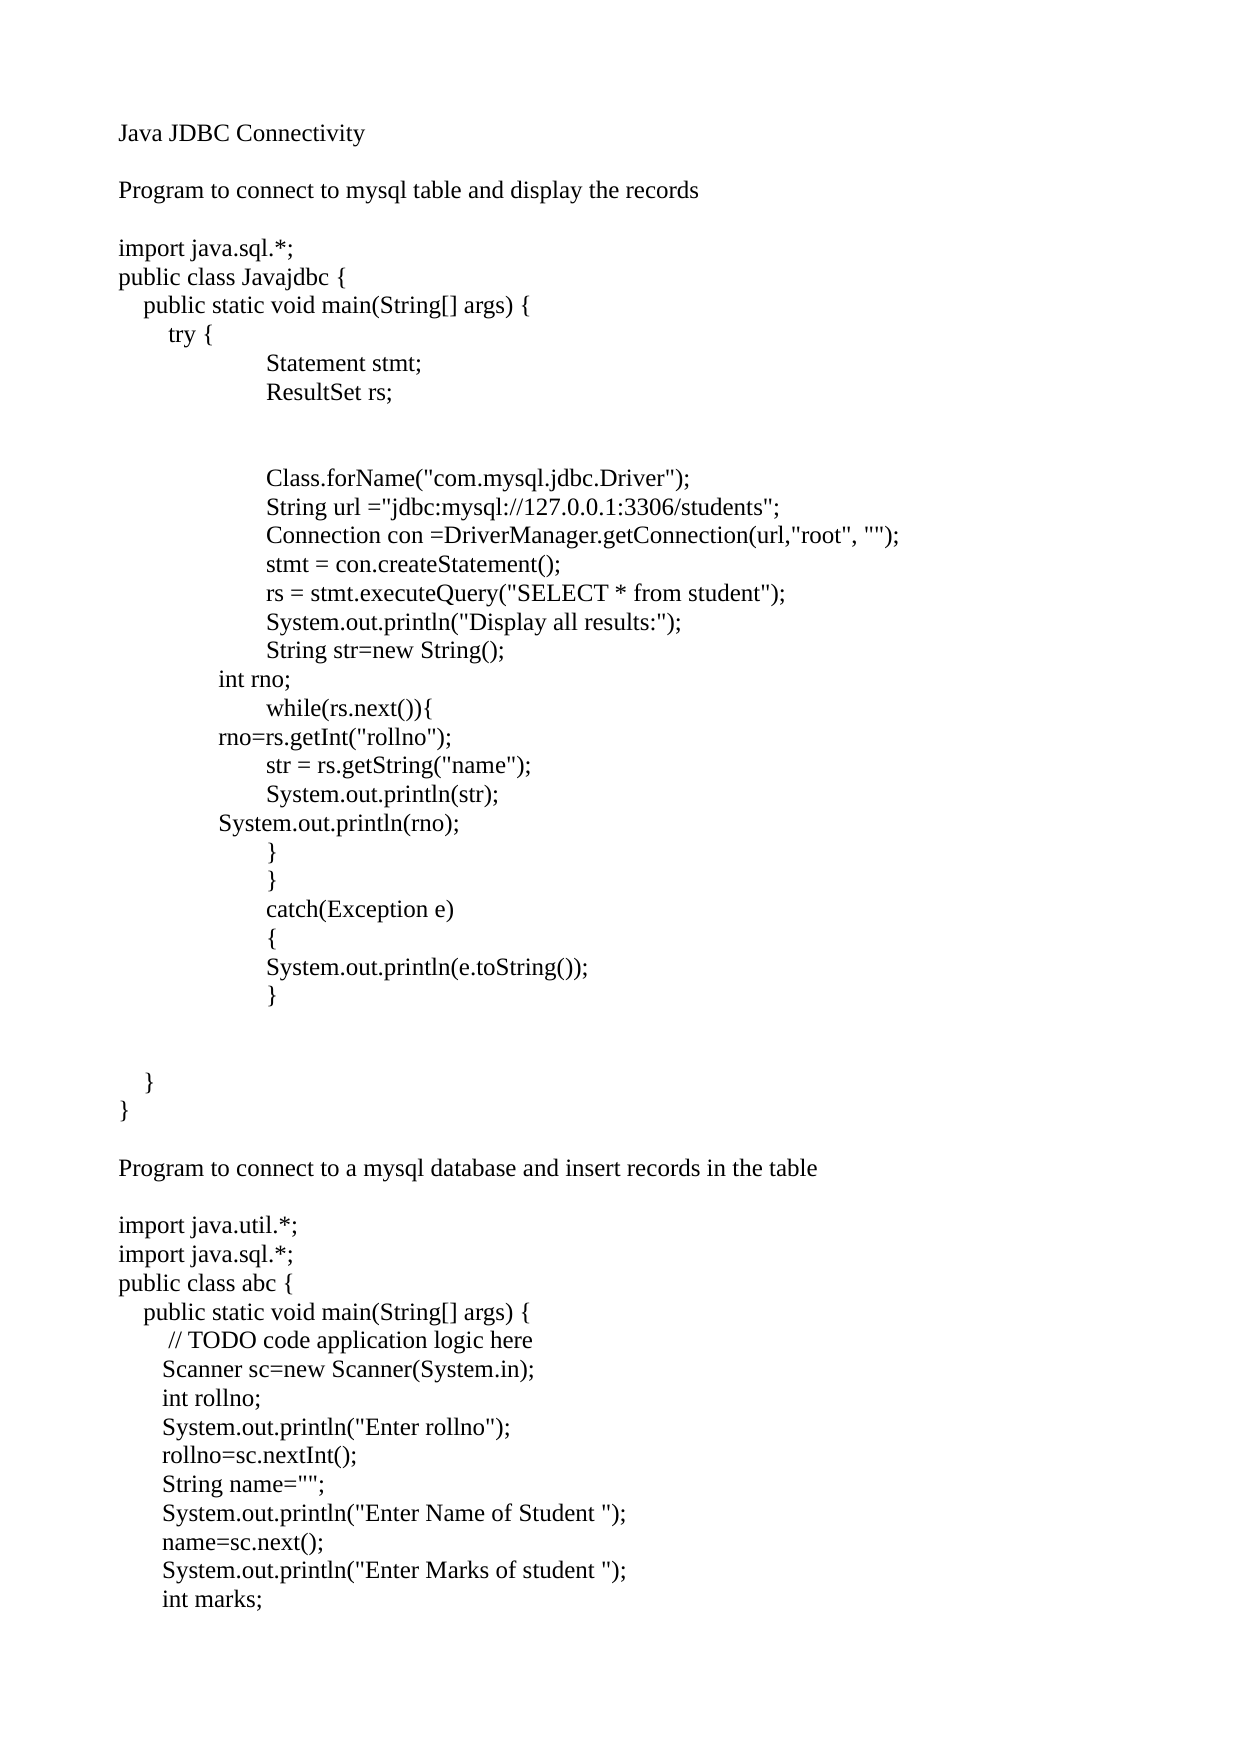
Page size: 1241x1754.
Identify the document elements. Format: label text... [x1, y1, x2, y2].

text while(rs.next()){ [118, 693, 1122, 722]
text Connection con =DriverManager.getConnection(url,"root", ""); [118, 521, 1122, 549]
text } [118, 1067, 1122, 1096]
text stmt = con.createStatement(); [118, 549, 1122, 578]
text try { [118, 319, 1122, 348]
text str = rs.getString("name"); [118, 751, 1122, 779]
text } [118, 866, 1122, 894]
text int marks; [118, 1584, 1122, 1613]
text { [118, 923, 1122, 952]
text import java.util.*; [118, 1211, 1122, 1239]
text System.out.println("Enter rollno"); [118, 1412, 1122, 1441]
text } [118, 981, 1122, 1009]
text String url ="jdbc:mysql://127.0.0.1:3306/students"; [118, 492, 1122, 521]
text String str=new String(); [118, 636, 1122, 664]
text System.out.println(str); [118, 779, 1122, 808]
text rno=rs.getInt("rollno"); [118, 722, 1122, 751]
text catch(Exception e) [118, 894, 1122, 923]
text Scanner sc=new Scanner(System.in); [118, 1354, 1122, 1383]
text ResultSet rs; [118, 377, 1122, 406]
text rollno=sc.nextInt(); [118, 1441, 1122, 1469]
text name=sc.next(); [118, 1527, 1122, 1556]
text public static void main(String[] args) { [118, 1297, 1122, 1326]
text import java.sql.*; [118, 233, 1122, 262]
text } [118, 837, 1122, 866]
text Program to connect to a mysql database and insert records in the table [118, 1153, 1122, 1182]
text public static void main(String[] args) { [118, 291, 1122, 319]
text } [118, 1096, 1122, 1124]
text System.out.println("Enter Name of Student "); [118, 1498, 1122, 1527]
text import java.sql.*; [118, 1239, 1122, 1268]
text System.out.println("Display all results:"); [118, 607, 1122, 636]
text Program to connect to mysql table and display the records [118, 176, 1122, 204]
text Class.forName("com.mysql.jdbc.Driver"); [118, 463, 1122, 492]
text System.out.println(rno); [118, 808, 1122, 837]
text public class abc { [118, 1268, 1122, 1297]
text Statement stmt; [118, 348, 1122, 377]
text Java JDBC Connectivity [118, 118, 1122, 147]
text rs = stmt.executeQuery("SELECT * from student"); [118, 578, 1122, 607]
text String name=""; [118, 1469, 1122, 1498]
text System.out.println("Enter Marks of student "); [118, 1556, 1122, 1584]
text // TODO code application logic here [118, 1326, 1122, 1354]
text public class Javajdbc { [118, 262, 1122, 291]
text int rno; [118, 664, 1122, 693]
text int rollno; [118, 1383, 1122, 1412]
text System.out.println(e.toString()); [118, 952, 1122, 981]
